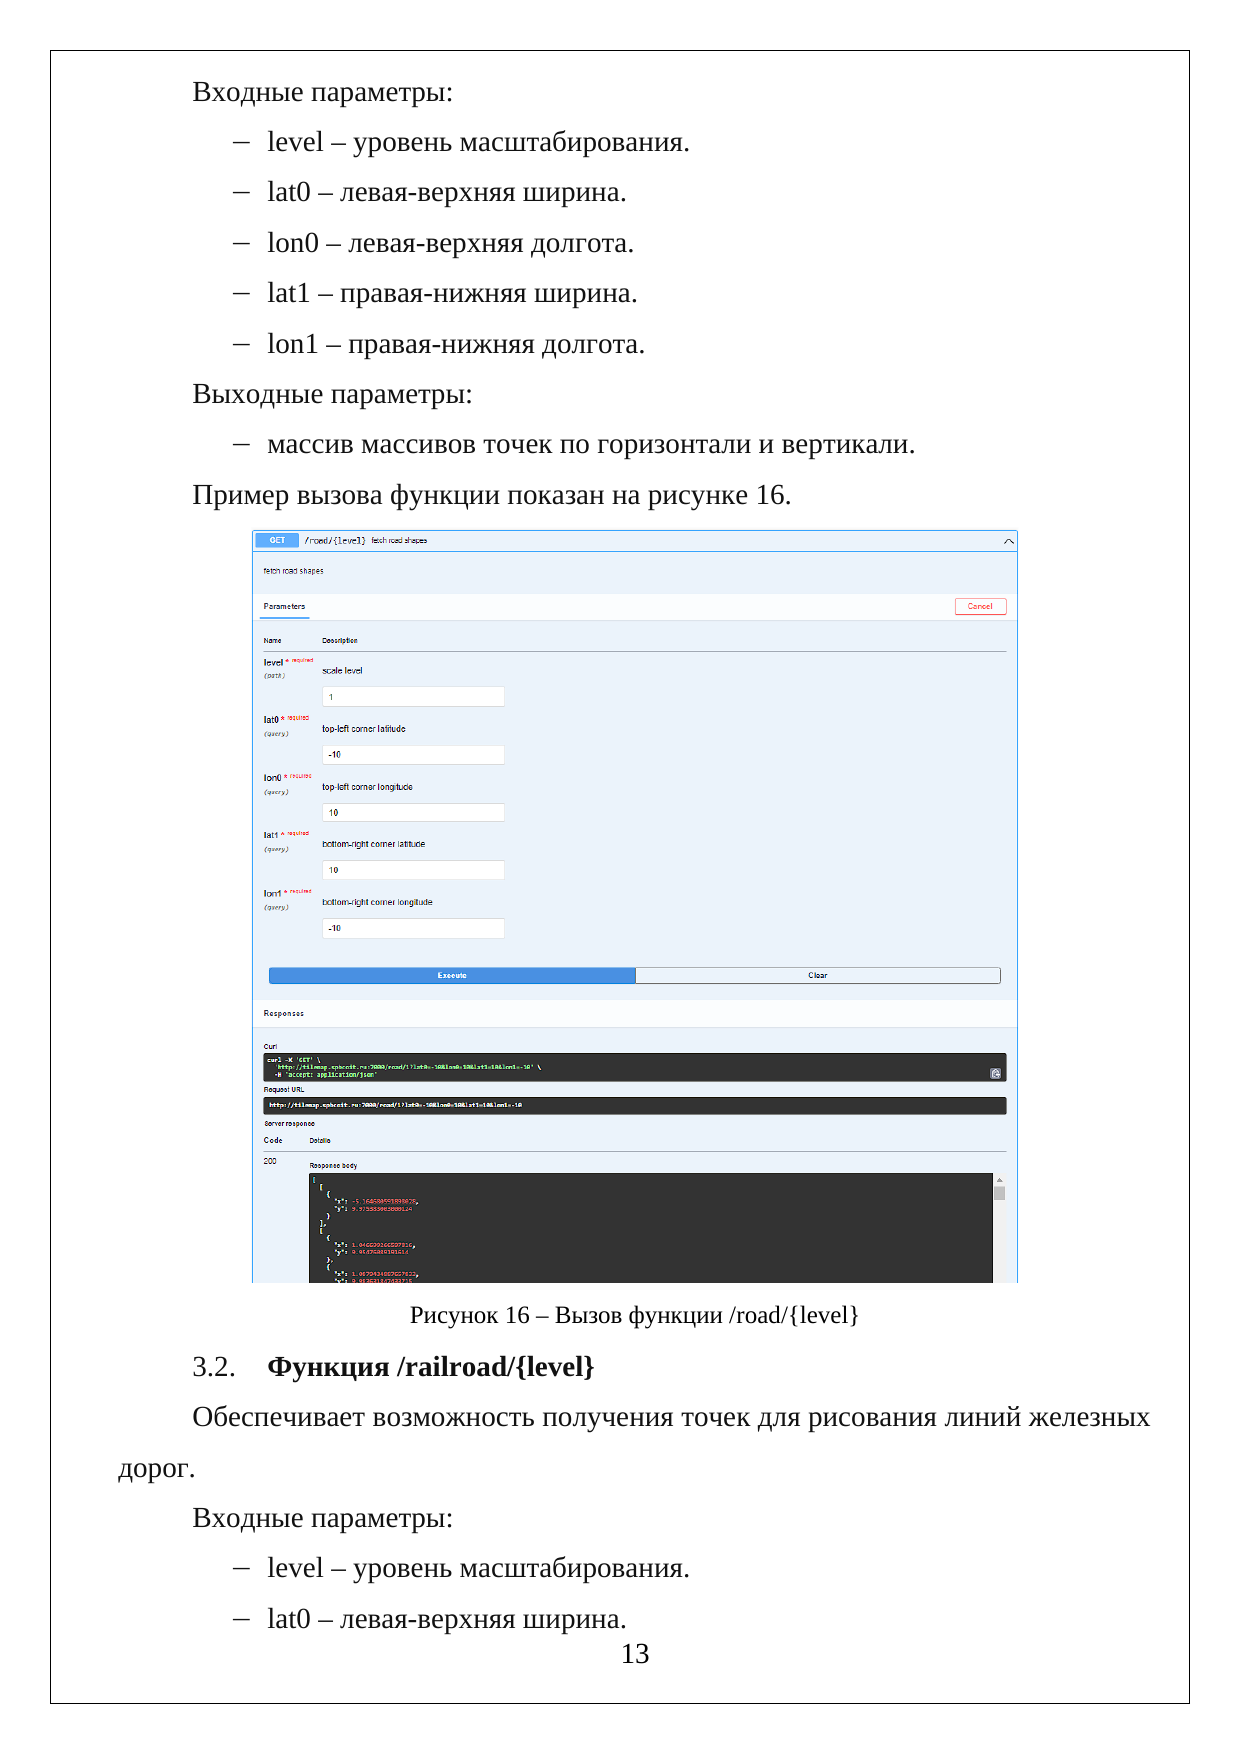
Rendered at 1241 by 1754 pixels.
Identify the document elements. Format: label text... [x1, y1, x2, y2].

list lat1 – правая-нижняя ширина. [229, 275, 1152, 309]
list lat0 – левая-верхняя ширина. [229, 1601, 1152, 1634]
list Функция /railroad/{level} [192, 1349, 1152, 1383]
list массив массивов точек по горизонтали и вертикали. [229, 427, 1152, 460]
list lon0 – левая-верхняя долгота. [229, 225, 1152, 259]
text Входные параметры: [118, 1500, 1152, 1534]
list level – уровень масштабирования. [229, 1551, 1152, 1584]
text Выходные параметры: [118, 376, 1152, 410]
list level – уровень масштабирования. [229, 124, 1152, 158]
text Входные параметры: [118, 74, 1152, 107]
text Пример вызова функции показан на рисунке 16. [118, 477, 1152, 511]
list lat0 – левая-верхняя ширина. [229, 174, 1152, 208]
list lon1 – правая-нижняя долгота. [229, 326, 1152, 359]
text Обеспечивает возможность получения точек для рисования линий железных дорог. [118, 1399, 1152, 1483]
text Рисунок 16 – Вызов функции /road/{level} [118, 1300, 1152, 1328]
